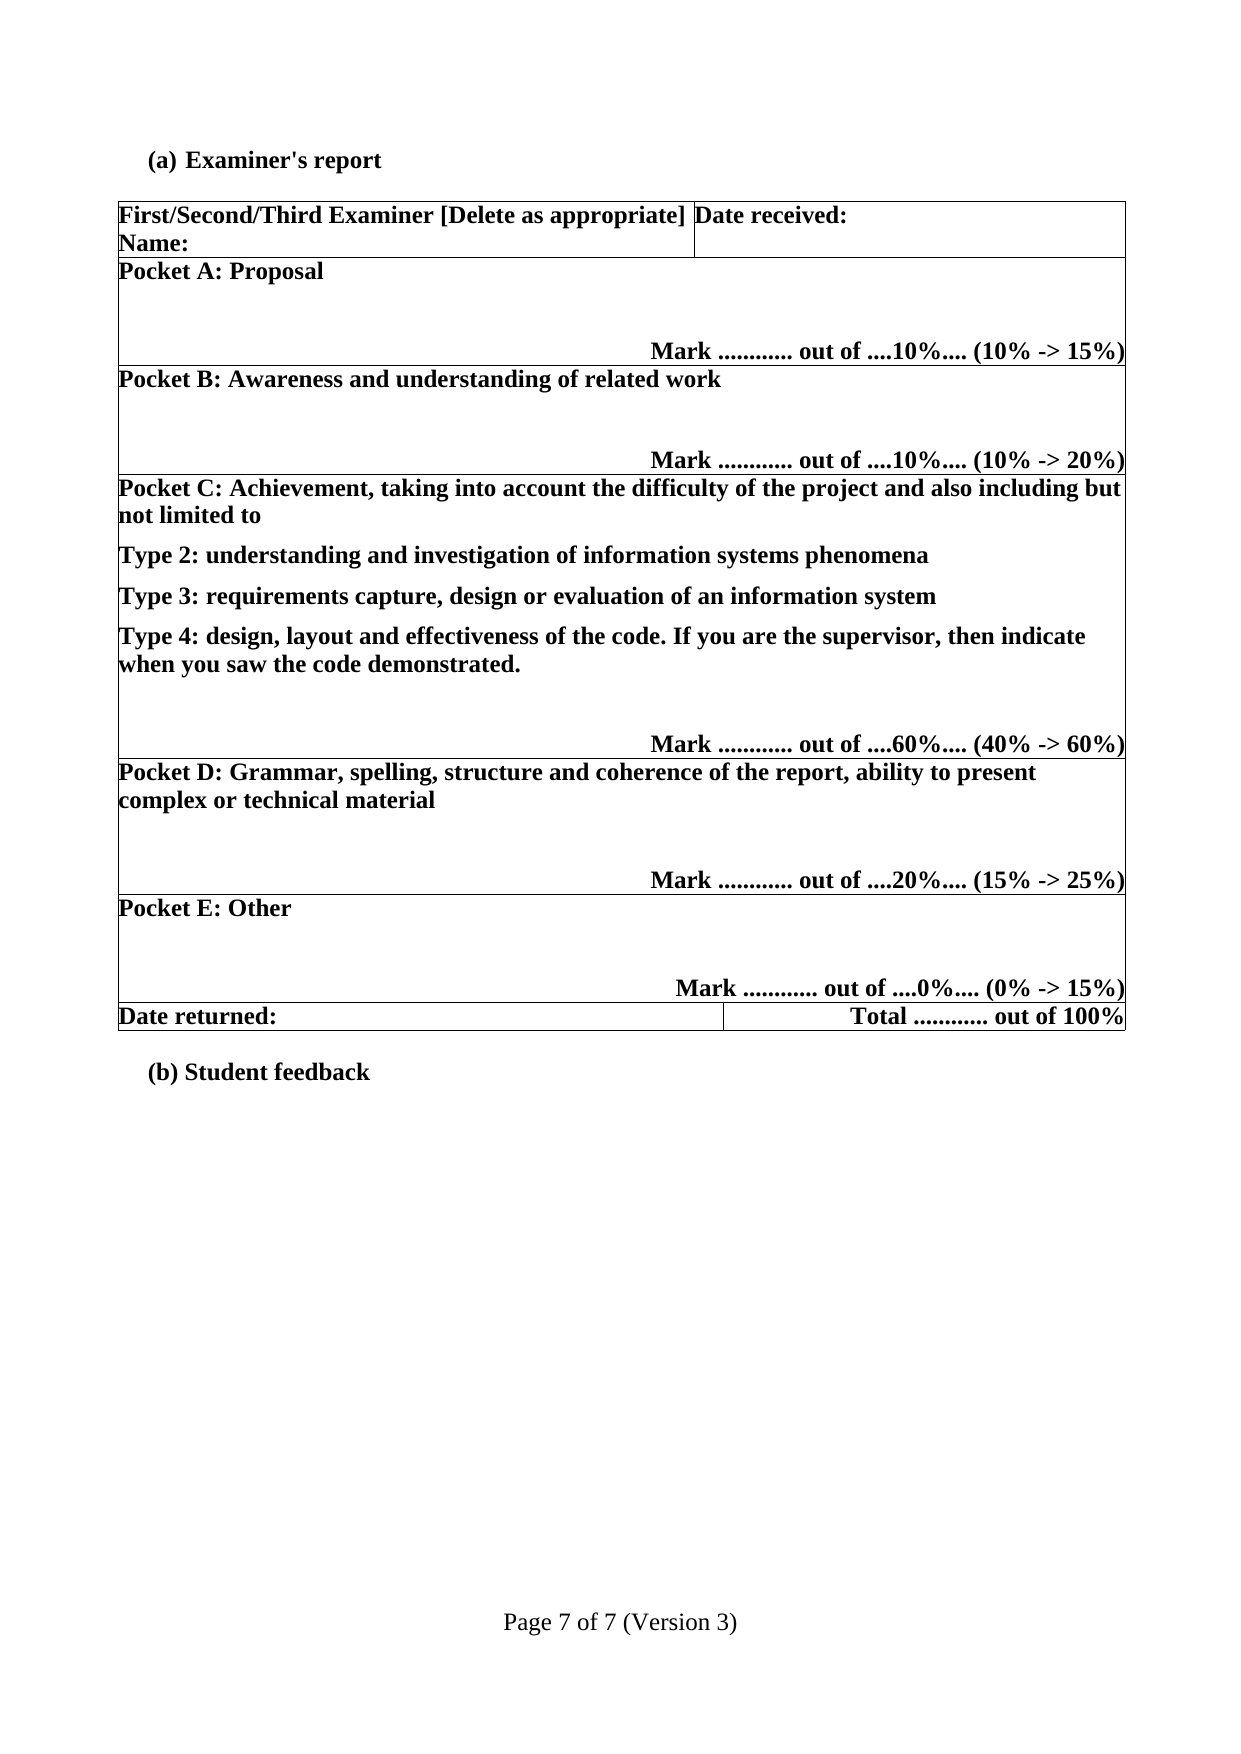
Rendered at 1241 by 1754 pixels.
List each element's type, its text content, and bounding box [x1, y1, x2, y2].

table_cell Total ............ out of 100% [724, 1003, 1125, 1030]
table_header First/Second/Third Examiner [Delete as appropriate] Name: [119, 202, 694, 257]
list Examiner's report [148, 146, 1122, 173]
table_header Date received: [695, 202, 1125, 257]
table_cell Pocket C: Achievement, taking into account the difficulty of the project and also including but not limited to Type 2: understanding and investigation of information systems phenomena Type 3: requirements capture, design or evaluation of an information system Type 4: design, layout and effectiveness of the code. If you are the supervisor, then indicate when you saw the code demonstrated. Mark ............ out of ....60%.... (40% -> 60%) [119, 475, 1125, 758]
table_cell Pocket E: Other Mark ............ out of ....0%.... (0% -> 15%) [119, 895, 1125, 1002]
table_cell Pocket B: Awareness and understanding of related work Mark ............ out of ....10%.... (10% -> 20%) [119, 366, 1125, 473]
text (b) Student feedback [148, 1058, 1122, 1086]
table_cell Date returned: [119, 1003, 723, 1030]
table_cell Pocket A: Proposal Mark ............ out of ....10%.... (10% -> 15%) [119, 258, 1125, 365]
table_cell Pocket D: Grammar, spelling, structure and coherence of the report, ability to present complex or technical material Mark ............ out of ....20%.... (15% -> 25%) [119, 759, 1125, 894]
